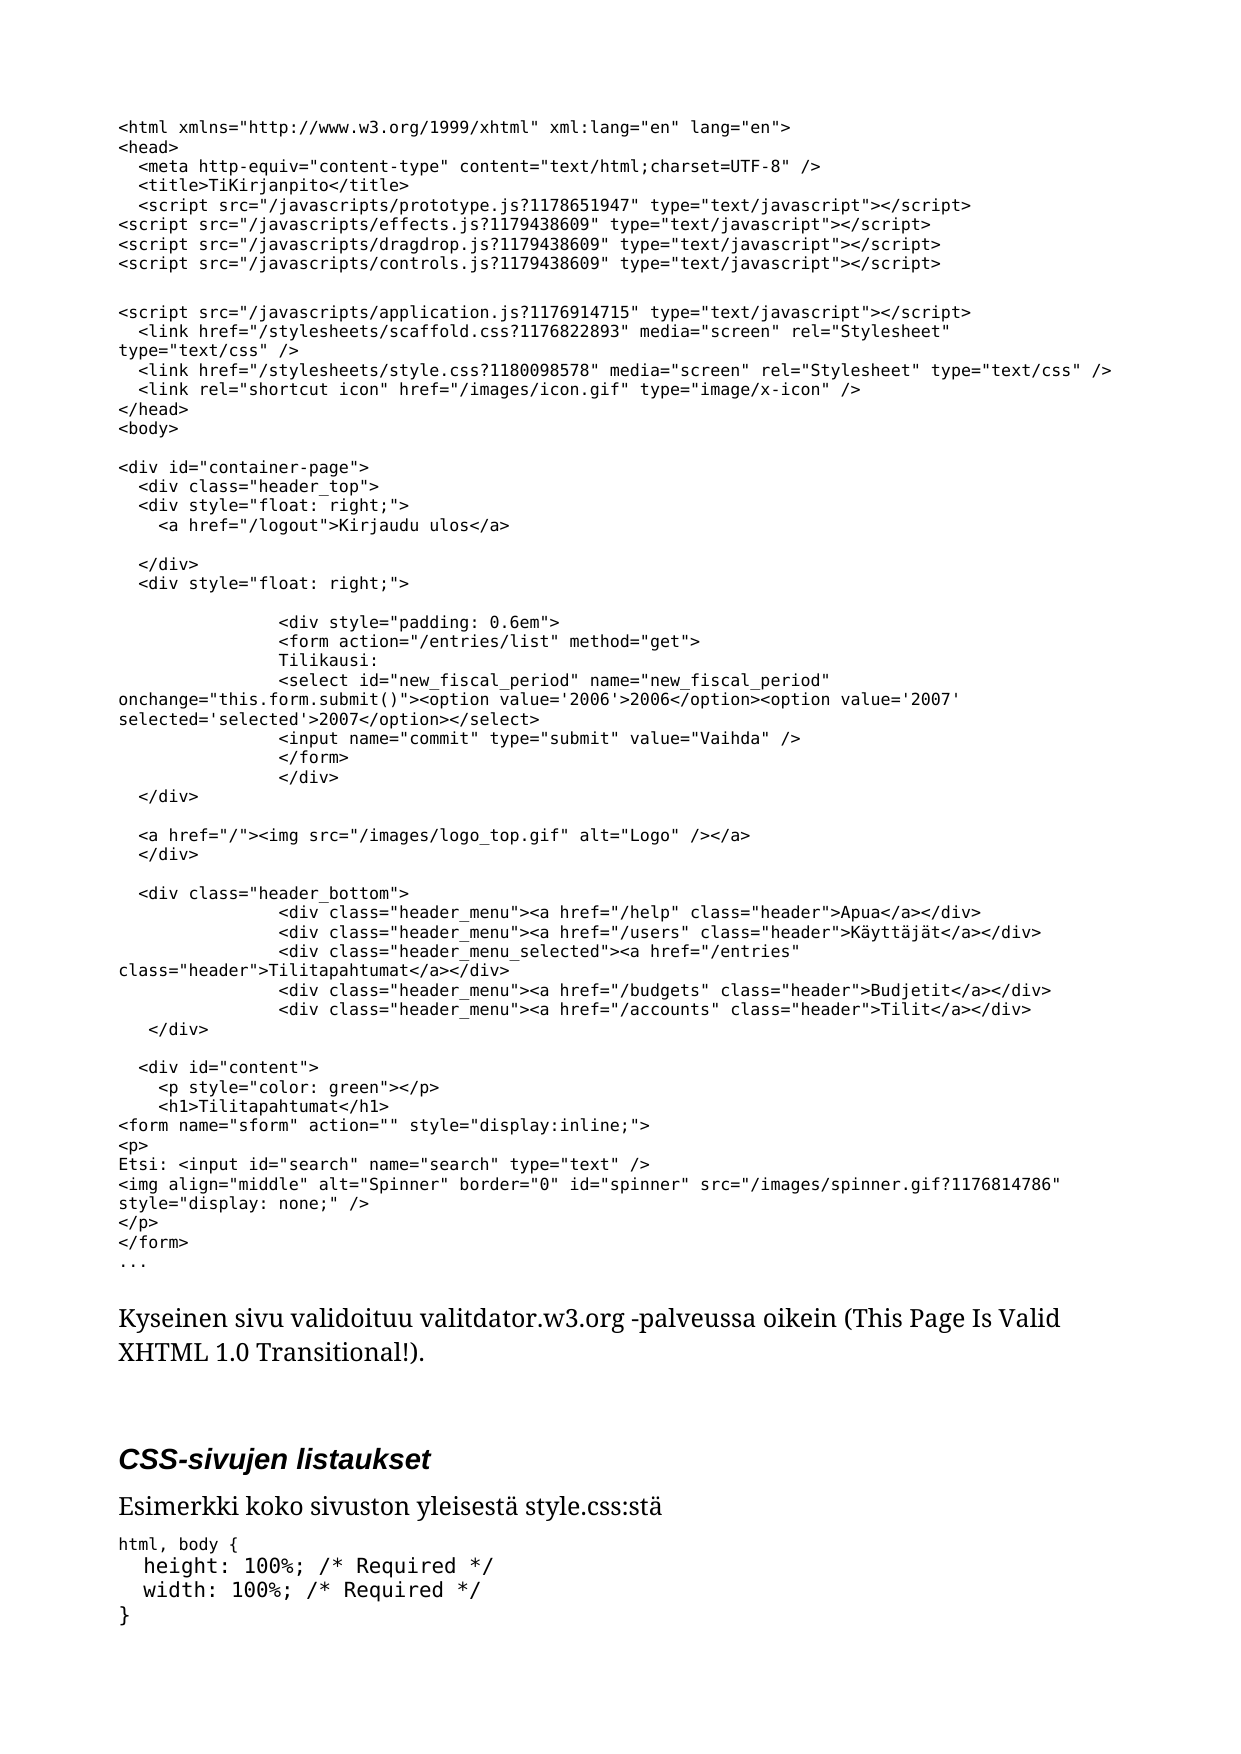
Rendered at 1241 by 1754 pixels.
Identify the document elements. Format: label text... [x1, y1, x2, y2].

text <div class="header_menu"><a href="/users" class="header">Käyttäjät</a></div> <div class="header_menu_selected"><a href="/entries" class="header">Tilitapahtumat</a></div> [118, 923, 1122, 981]
text <img align="middle" alt="Spinner" border="0" id="spinner" src="/images/spinner.gif?1176814786" style="display: none;" /> [118, 1174, 1122, 1213]
text } [118, 1603, 1122, 1627]
text <html xmlns="http://www.w3.org/1999/xhtml" xml:lang="en" lang="en"> [118, 118, 1122, 137]
text <div class="header_menu"><a href="/help" class="header">Apua</a></div> [118, 903, 1122, 923]
text <a href="/logout">Kirjaudu ulos</a> [118, 516, 1122, 535]
text <script src="/javascripts/dragdrop.js?1179438609" type="text/javascript"></script> [118, 234, 1122, 254]
text <div style="padding: 0.6em"> [118, 613, 1122, 632]
text <body> [118, 419, 1122, 438]
text <div class="header_top"> [118, 477, 1122, 496]
text <div style="float: right;"> [118, 496, 1122, 516]
text <select id="new_fiscal_period" name="new_fiscal_period" onchange="this.form.submit()"><option value='2006'>2006</option><option value='2007' selected='selected'>2007</option></select> [118, 671, 1122, 729]
text <link rel="shortcut icon" href="/images/icon.gif" type="image/x-icon" /> [118, 380, 1122, 399]
text <input name="commit" type="submit" value="Vaihda" /> </form> [118, 729, 1122, 768]
subtitle CSS-sivujen listaukset [118, 1443, 1122, 1476]
text <script src="/javascripts/application.js?1176914715" type="text/javascript"></script> [118, 303, 1122, 322]
text </div> [118, 768, 1122, 787]
text </div> [118, 787, 1122, 806]
text html, body { [118, 1535, 1122, 1554]
text <head> [118, 137, 1122, 157]
text <div id="content"> [118, 1058, 1122, 1078]
text <p style="color: green"></p> [118, 1078, 1122, 1097]
text <form action="/entries/list" method="get"> [118, 632, 1122, 651]
text <meta http-equiv="content-type" content="text/html;charset=UTF-8" /> [118, 157, 1122, 176]
text <div style="float: right;"> [118, 574, 1122, 593]
text width: 100%; /* Required */ [118, 1578, 1122, 1603]
text <script src="/javascripts/controls.js?1179438609" type="text/javascript"></script> [118, 254, 1122, 273]
text </div> [118, 845, 1122, 864]
text <script src="/javascripts/prototype.js?1178651947" type="text/javascript"></script> [118, 196, 1122, 215]
text <title>TiKirjanpito</title> [118, 176, 1122, 196]
text <a href="/"><img src="/images/logo_top.gif" alt="Logo" /></a> [118, 826, 1122, 845]
text Kyseinen sivu validoituu valitdator.w3.org -palveussa oikein (This Page Is Valid XHTML 1.0 Transitional!). [118, 1301, 1122, 1369]
text <p> [118, 1136, 1122, 1155]
text </form> ... [118, 1233, 1122, 1271]
text <h1>Tilitapahtumat</h1> <form name="sform" action="" style="display:inline;"> [118, 1097, 1122, 1136]
text <div id="container-page"> [118, 458, 1122, 477]
text height: 100%; /* Required */ [118, 1554, 1122, 1578]
text </p> [118, 1213, 1122, 1233]
text <div class="header_bottom"> [118, 884, 1122, 903]
text </head> [118, 399, 1122, 419]
text </div> [118, 554, 1122, 574]
text <div class="header_menu"><a href="/accounts" class="header">Tilit</a></div> [118, 1000, 1122, 1019]
text <link href="/stylesheets/style.css?1180098578" media="screen" rel="Stylesheet" type="text/css" /> [118, 361, 1122, 380]
text </div> [118, 1019, 1122, 1039]
text Tilikausi: [118, 651, 1122, 671]
text Esimerkki koko sivuston yleisestä style.css:stä [118, 1488, 1122, 1522]
text <div class="header_menu"><a href="/budgets" class="header">Budjetit</a></div> [118, 981, 1122, 1000]
text <link href="/stylesheets/scaffold.css?1176822893" media="screen" rel="Stylesheet" type="text/css" /> [118, 322, 1122, 361]
text <script src="/javascripts/effects.js?1179438609" type="text/javascript"></script> [118, 215, 1122, 234]
text Etsi: <input id="search" name="search" type="text" /> [118, 1155, 1122, 1174]
